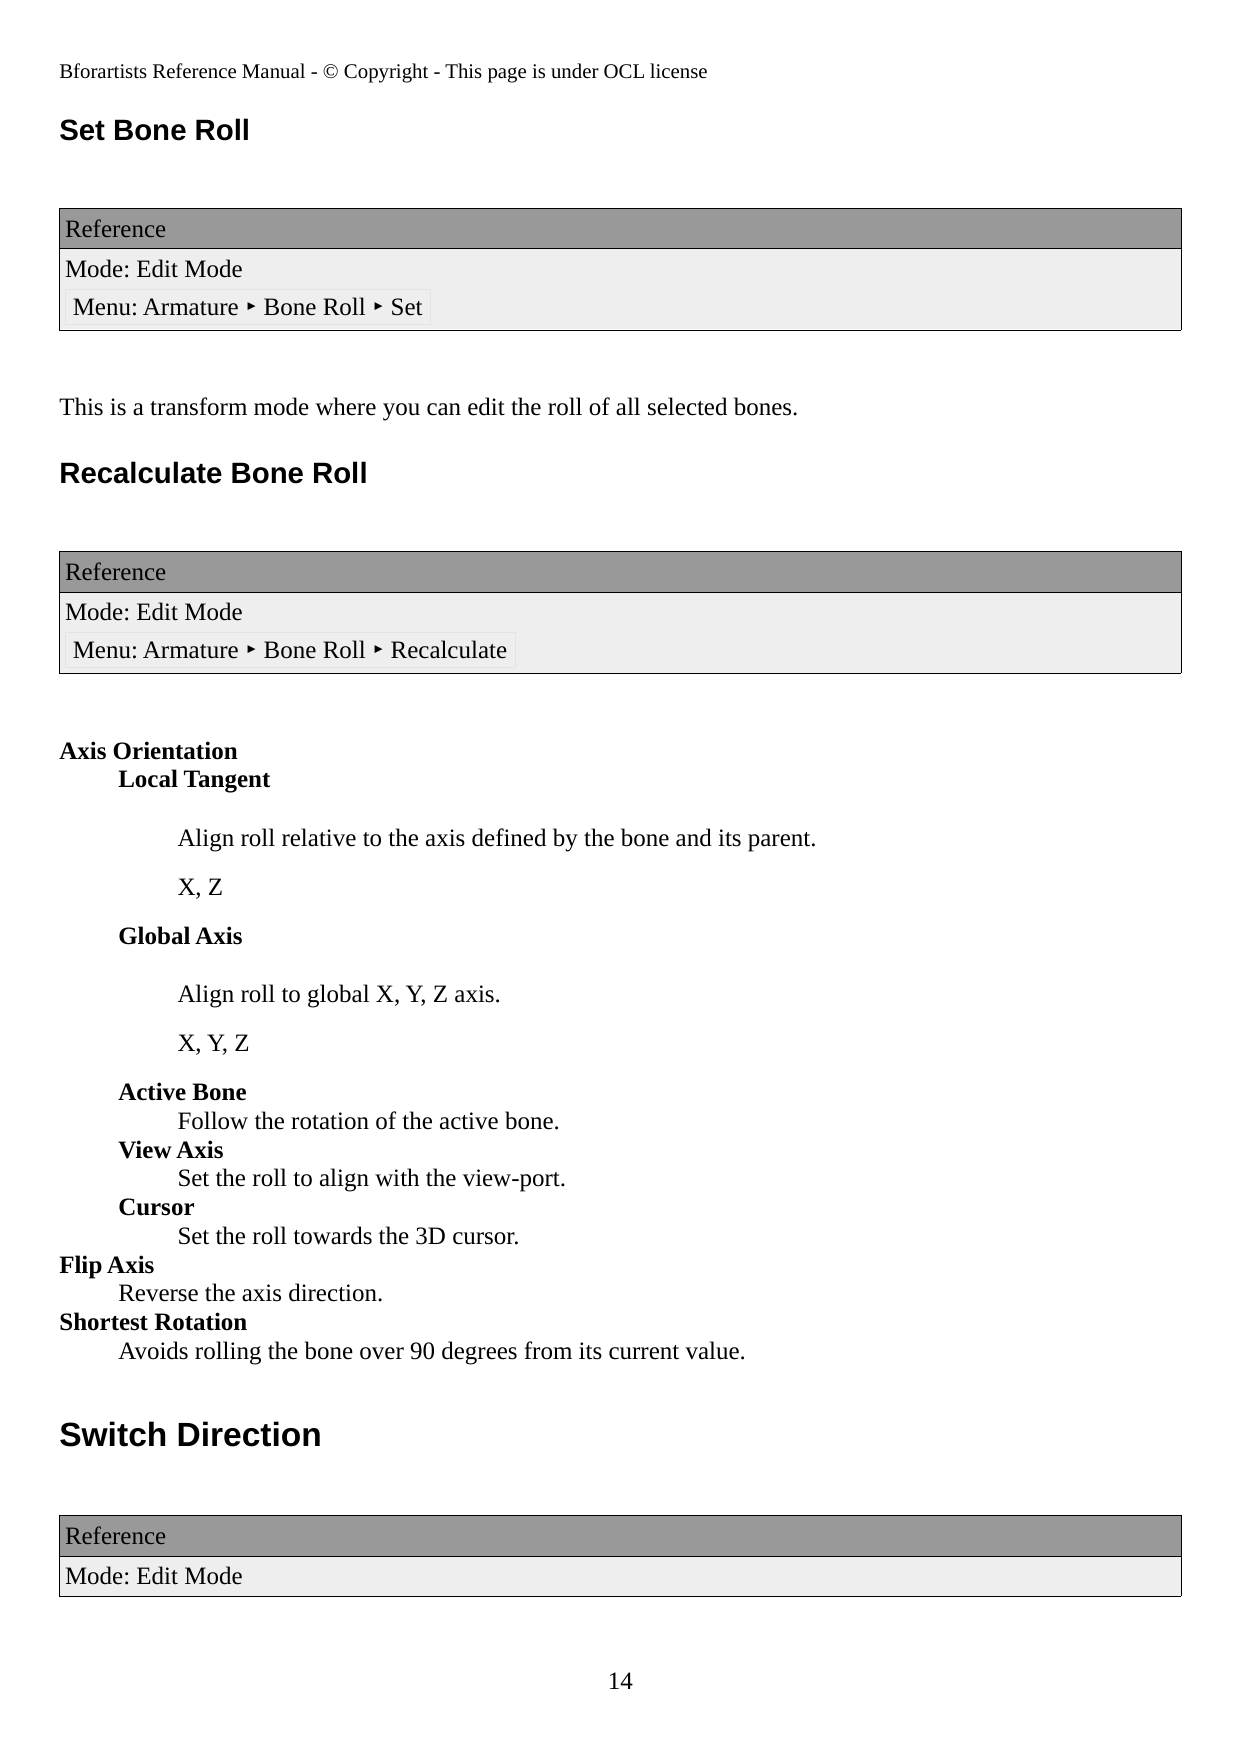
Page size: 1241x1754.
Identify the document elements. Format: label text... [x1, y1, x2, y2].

subtitle Axis Orientation [59, 736, 1181, 764]
subtitle Switch Direction [59, 1415, 1181, 1454]
table_header Reference [60, 1516, 1181, 1556]
table_header Reference [60, 552, 1181, 592]
text This is a transform mode where you can edit the roll of all selected bones. [59, 392, 1181, 421]
table_cell Mode: Edit Mode [60, 1557, 1181, 1596]
subtitle Local Tangent [118, 764, 1181, 793]
subtitle Flip Axis [59, 1250, 1181, 1278]
list Follow the rotation of the active bone. [177, 1106, 1181, 1135]
list Set the roll towards the 3D cursor. [177, 1221, 1181, 1250]
list Avoids rolling the bone over 90 degrees from its current value. [118, 1336, 1181, 1365]
subtitle Cursor [118, 1192, 1181, 1221]
list Reverse the axis direction. [118, 1278, 1181, 1307]
subtitle Global Axis [118, 921, 1181, 950]
text Align roll to global X, Y, Z axis. [177, 979, 1181, 1008]
subtitle Shortest Rotation [59, 1307, 1181, 1336]
subtitle View Axis [118, 1135, 1181, 1163]
subtitle Active Bone [118, 1077, 1181, 1106]
text Align roll relative to the axis defined by the bone and its parent. [177, 823, 1181, 852]
table_cell Mode: Edit Mode Menu: Armature ‣ Bone Roll ‣ Set [60, 249, 1181, 329]
table_cell Mode: Edit Mode Menu: Armature ‣ Bone Roll ‣ Recalculate [60, 593, 1181, 673]
table_header Reference [60, 209, 1181, 248]
text X, Z [177, 872, 1181, 901]
subtitle Set Bone Roll [59, 113, 1181, 146]
list Set the roll to align with the view-port. [177, 1163, 1181, 1192]
subtitle Recalculate Bone Roll [59, 456, 1181, 490]
text X, Y, Z [177, 1028, 1181, 1057]
